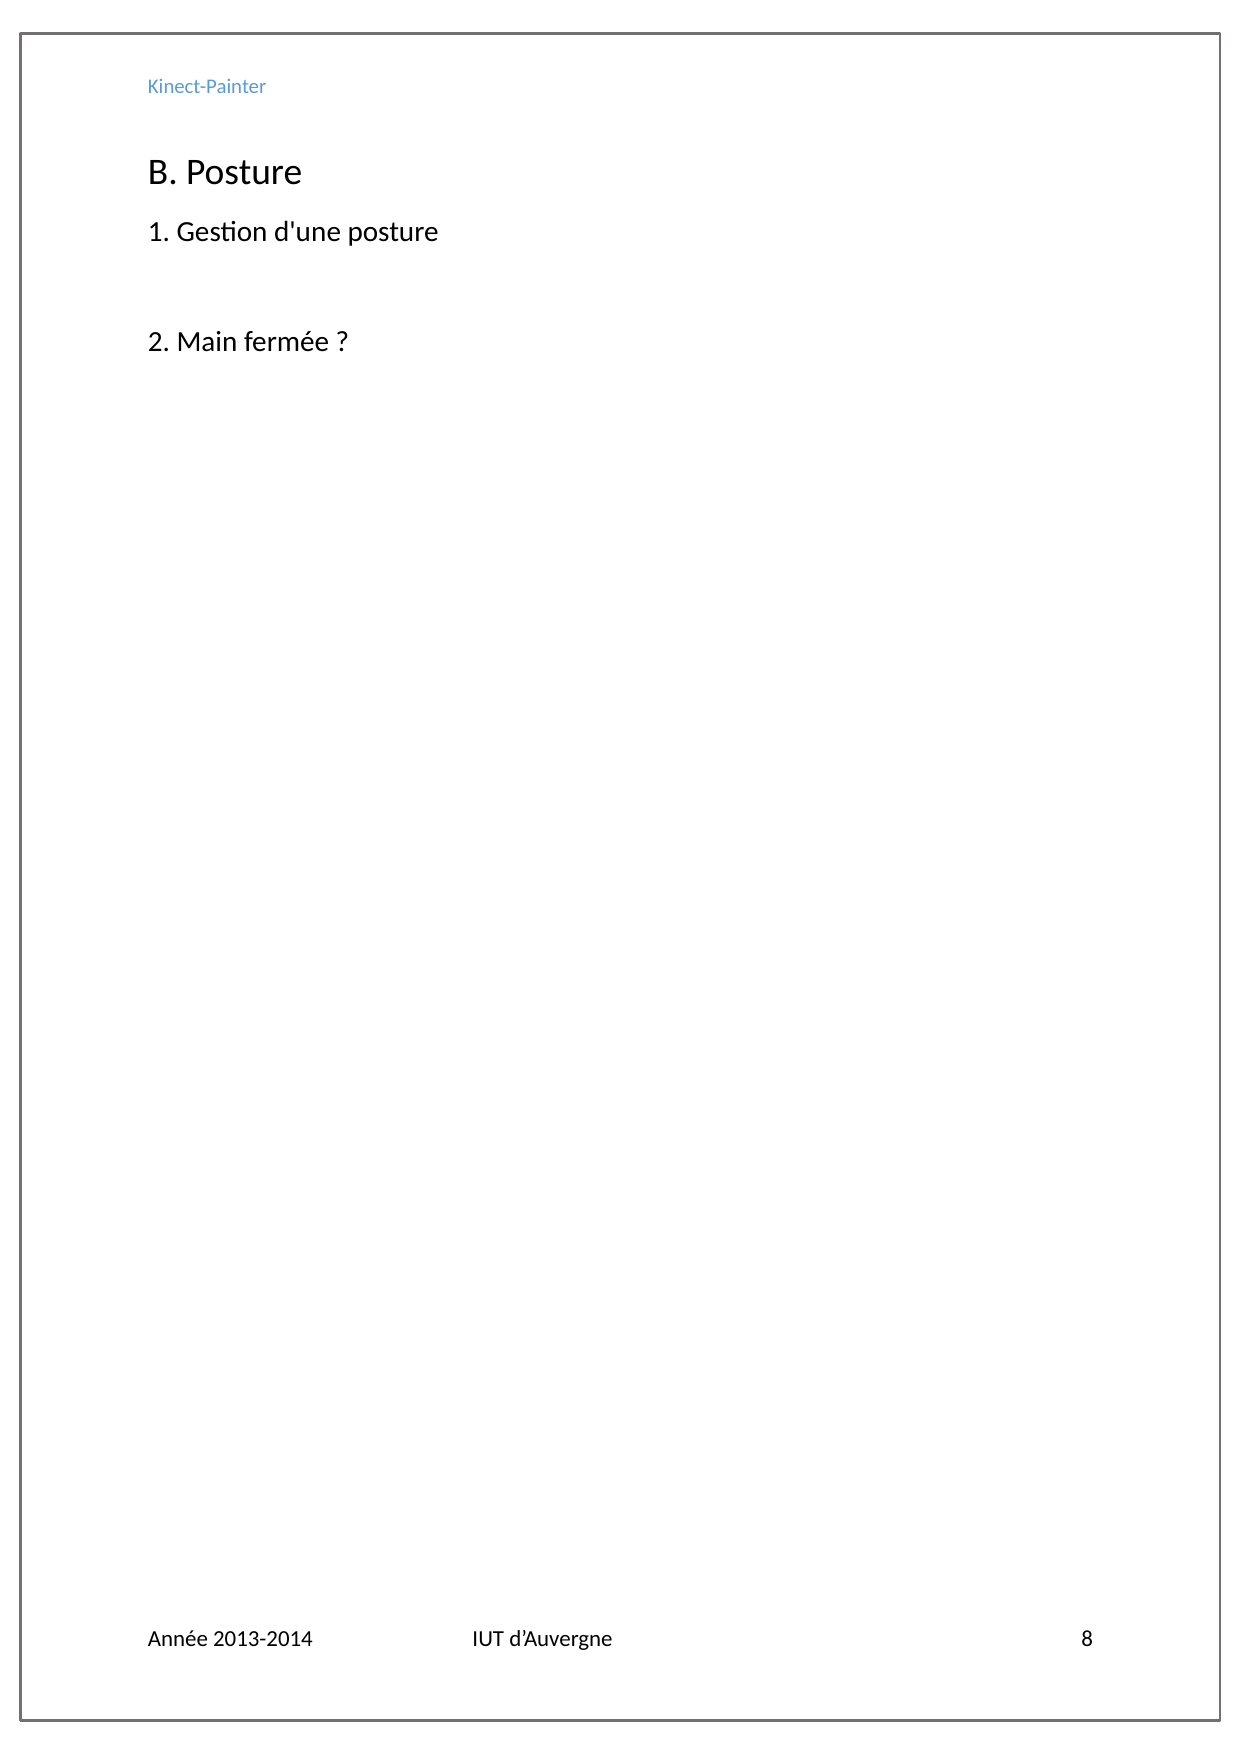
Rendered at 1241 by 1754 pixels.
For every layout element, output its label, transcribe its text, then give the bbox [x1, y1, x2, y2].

text 2. Main fermée ? [148, 323, 1093, 358]
text B. Posture [148, 148, 1093, 193]
text 1. Gestion d'une posture [148, 213, 1093, 249]
